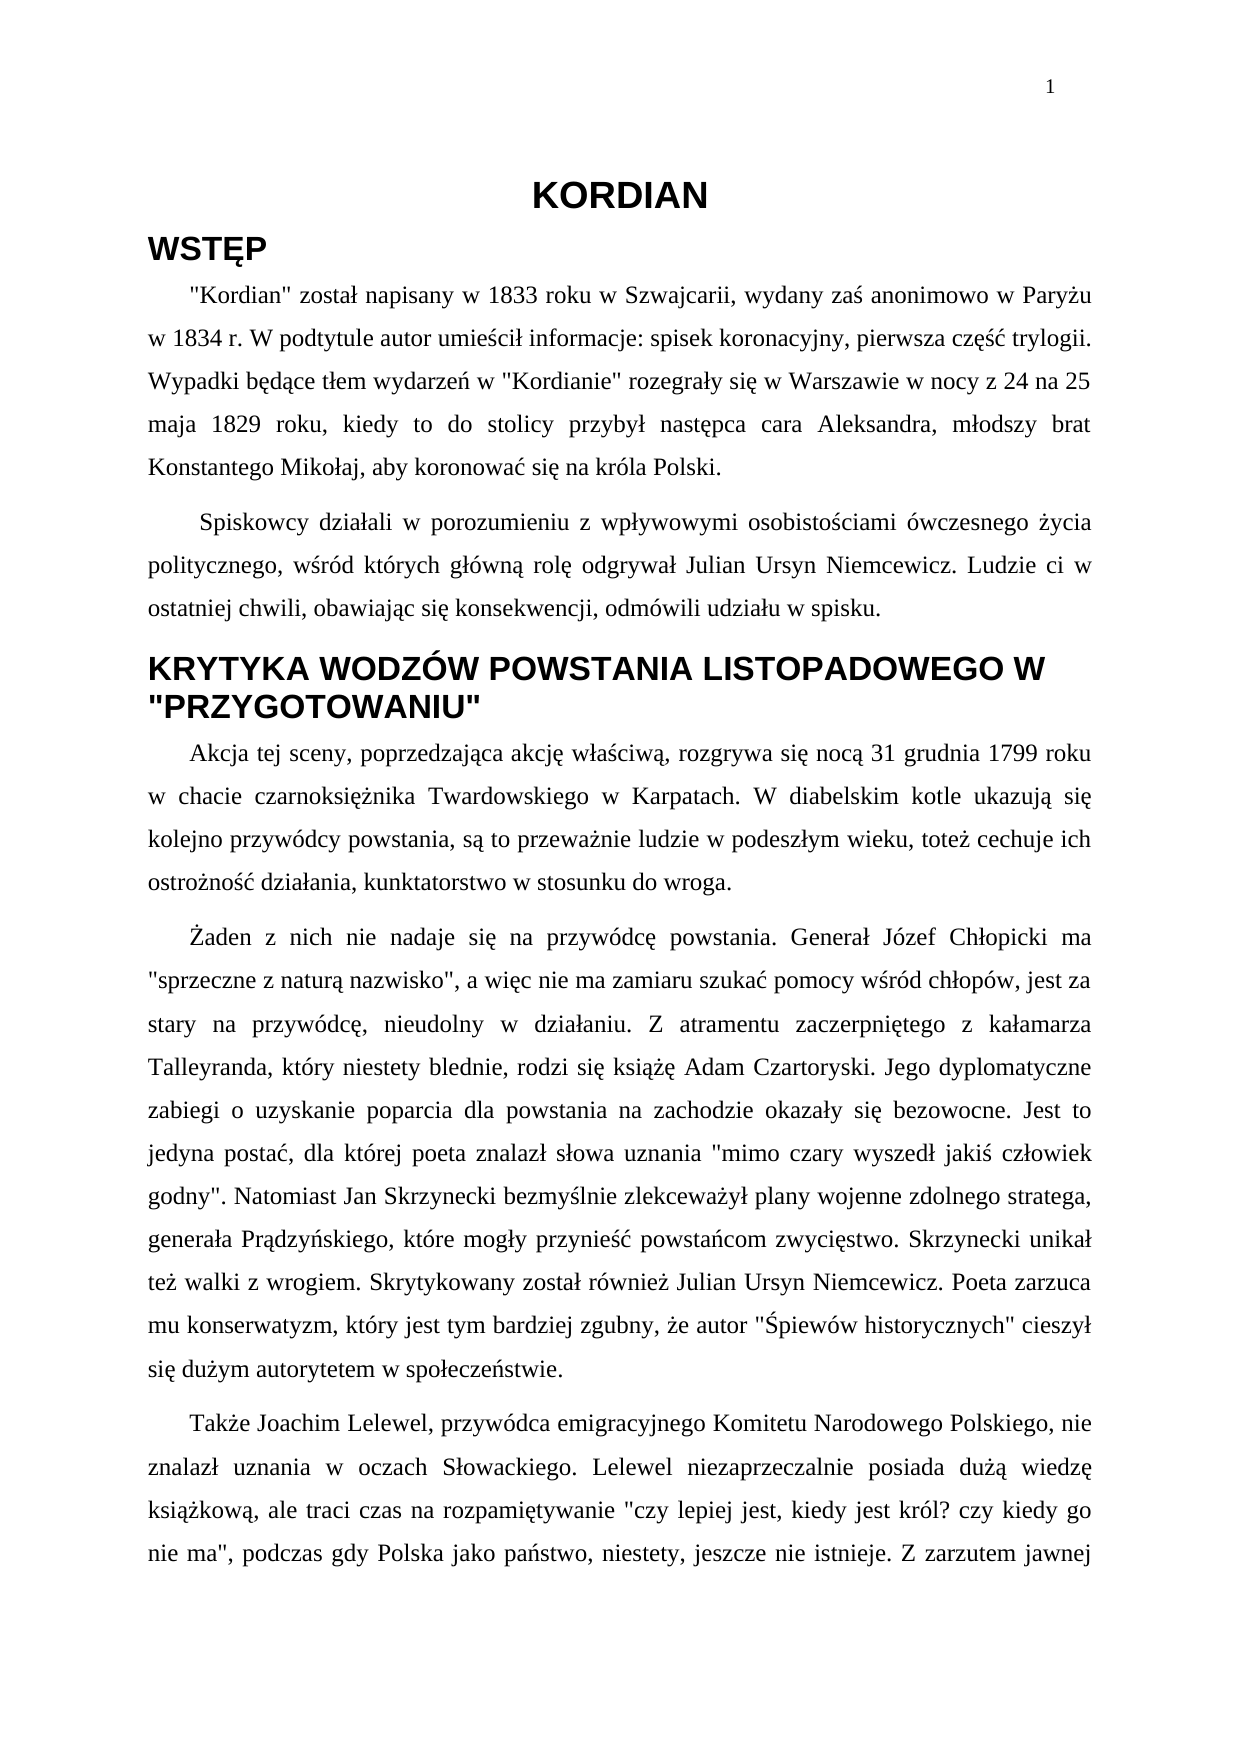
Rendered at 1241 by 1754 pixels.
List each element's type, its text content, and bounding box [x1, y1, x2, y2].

text Spiskowcy działali w porozumieniu z wpływowymi osobistościami ówczesnego życia politycznego, wśród których główną rolę odgrywał Julian Ursyn Niemcewicz. Ludzie ci w ostatniej chwili, obawiając się konsekwencji, odmówili udziału w spisku. [148, 507, 1092, 622]
subtitle KRYTYKA WODZÓW POWSTANIA LISTOPADOWEGO W "PRZYGOTOWANIU" [148, 648, 1092, 726]
text Akcja tej sceny, poprzedzająca akcję właściwą, rozgrywa się nocą 31 grudnia 1799 roku w chacie czarnoksiężnika Twardowskiego w Karpatach. W diabelskim kotle ukazują się kolejno przywódcy powstania, są to przeważnie ludzie w podeszłym wieku, toteż cechuje ich ostrożność działania, kunktatorstwo w stosunku do wroga. [148, 738, 1092, 896]
subtitle WSTĘP [148, 229, 1092, 267]
subtitle KORDIAN [148, 173, 1092, 216]
text Także Joachim Lelewel, przywódca emigracyjnego Komitetu Narodowego Polskiego, nie znalazł uznania w oczach Słowackiego. Lelewel niezaprzeczalnie posiada dużą wiedzę książkową, ale traci czas na rozpamiętywanie "czy lepiej jest, kiedy jest król? czy kiedy go nie ma", podczas gdy Polska jako państwo, niestety, jeszcze nie istnieje. Z zarzutem jawnej [148, 1408, 1092, 1567]
text "Kordian" został napisany w 1833 roku w Szwajcarii, wydany zaś anonimowo w Paryżu w 1834 r. W podtytule autor umieścił informacje: spisek koronacyjny, pierwsza część trylogii. Wypadki będące tłem wydarzeń w "Kordianie" rozegrały się w Warszawie w nocy z 24 na 25 maja 1829 roku, kiedy to do stolicy przybył następca cara Aleksandra, młodszy brat Konstantego Mikołaj, aby koronować się na króla Polski. [148, 280, 1092, 481]
text Żaden z nich nie nadaje się na przywódcę powstania. Generał Józef Chłopicki ma "sprzeczne z naturą nazwisko", a więc nie ma zamiaru szukać pomocy wśród chłopów, jest za stary na przywódcę, nieudolny w działaniu. Z atramentu zaczerpniętego z kałamarza Talleyranda, który niestety blednie, rodzi się książę Adam Czartoryski. Jego dyplomatyczne zabiegi o uzyskanie poparcia dla powstania na zachodzie okazały się bezowocne. Jest to jedyna postać, dla której poeta znalazł słowa uznania "mimo czary wyszedł jakiś człowiek godny". Natomiast Jan Skrzynecki bezmyślnie zlekceważył plany wojenne zdolnego stratega, generała Prądzyńskiego, które mogły przynieść powstańcom zwycięstwo. Skrzynecki unikał też walki z wrogiem. Skrytykowany został również Julian Ursyn Niemcewicz. Poeta zarzuca mu konserwatyzm, który jest tym bardziej zgubny, że autor "Śpiewów historycznych" cieszył się dużym autorytetem w społeczeństwie. [148, 922, 1092, 1382]
